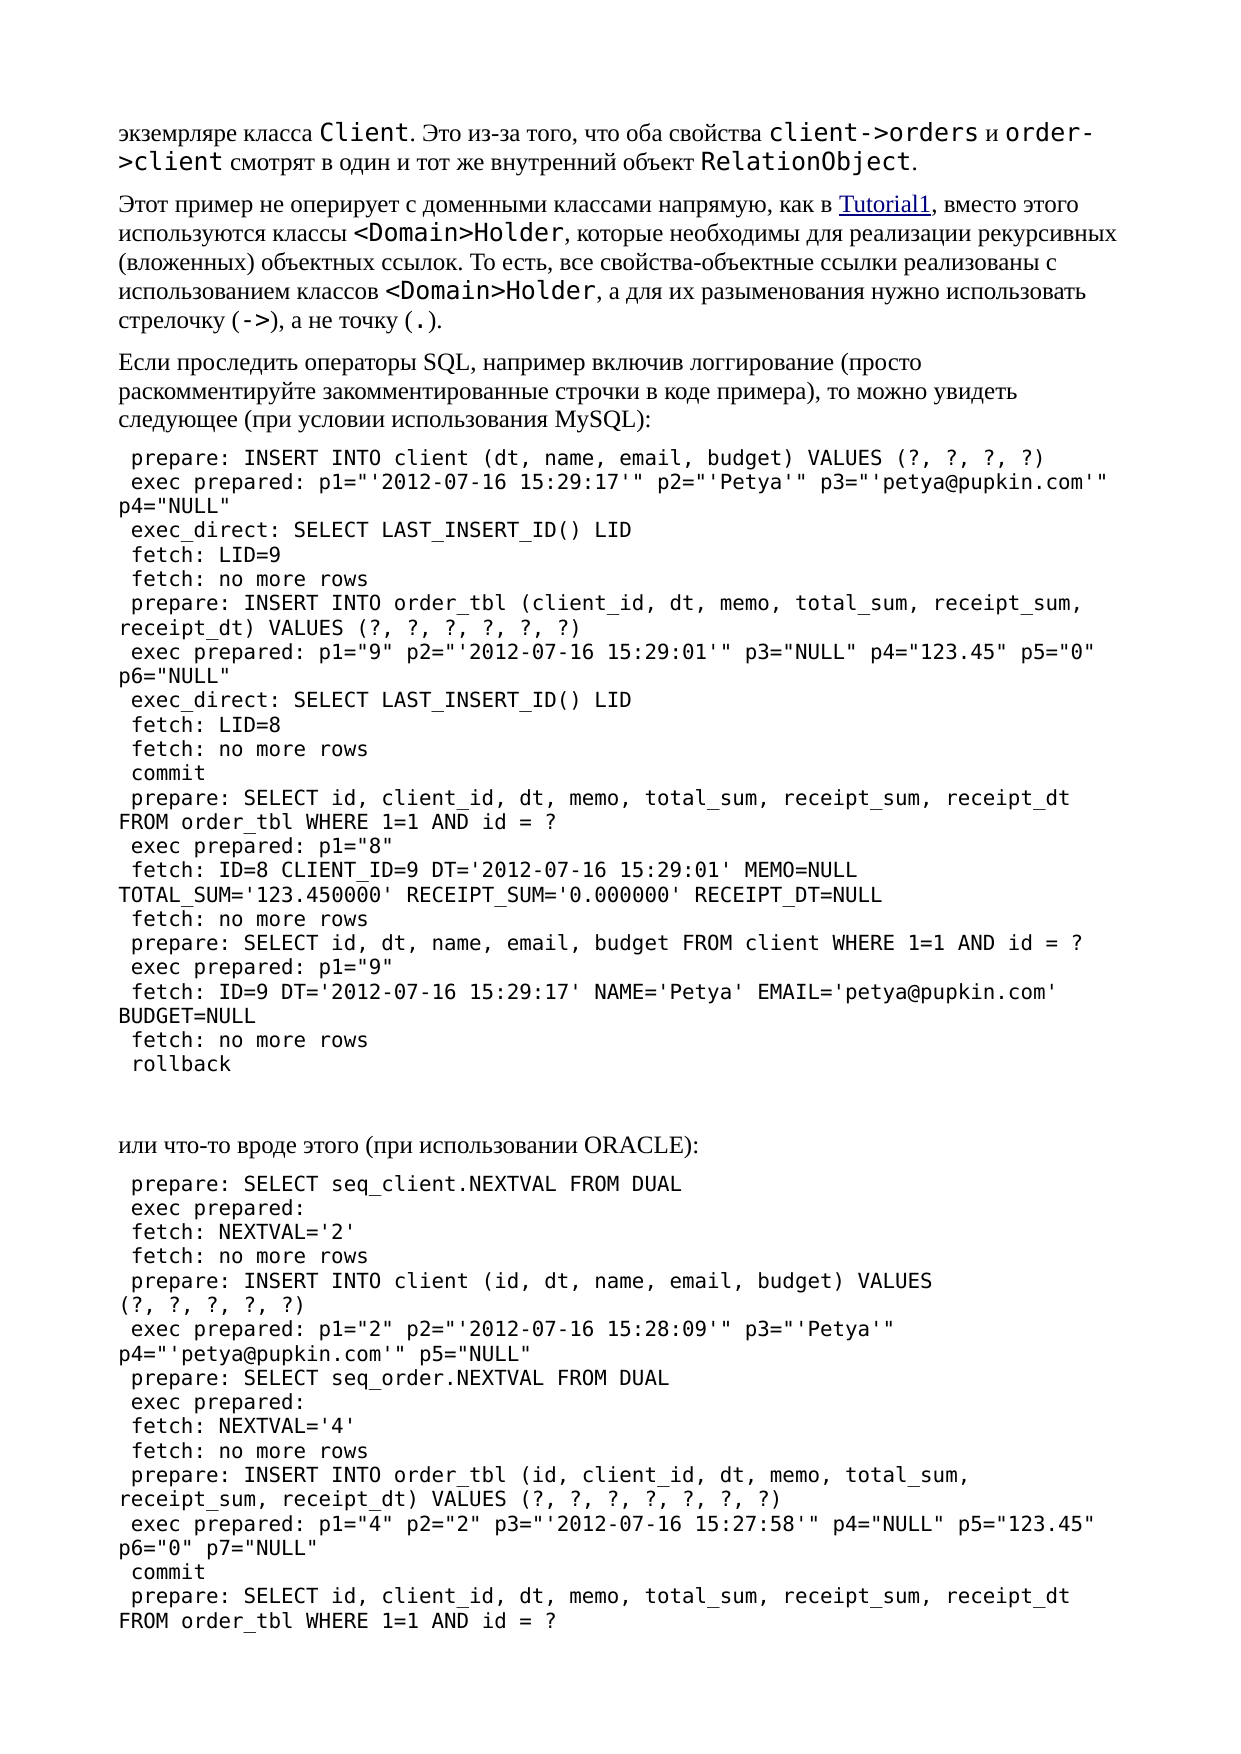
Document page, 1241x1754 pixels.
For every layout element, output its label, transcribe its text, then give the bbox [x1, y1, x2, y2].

text commit [118, 1560, 1122, 1584]
text fetch: ID=8 CLIENT_ID=9 DT='2012-07-16 15:29:01' MEMO=NULL TOTAL_SUM='123.450000' RECEIPT_SUM='0.000000' RECEIPT_DT=NULL [118, 858, 1122, 907]
text fetch: LID=8 [118, 713, 1122, 737]
text или что-то вроде этого (при использовании ORACLE): [118, 1131, 1122, 1159]
text exec prepared: p1="4" p2="2" p3="'2012-07-16 15:27:58'" p4="NULL" p5="123.45" p6="0" p7="NULL" [118, 1512, 1122, 1560]
text экземрляре класса Client. Это из-за того, что оба свойства client->orders и order->client смотрят в один и тот же внутренний объект RelationObject. [118, 118, 1122, 177]
text fetch: NEXTVAL='2' [118, 1220, 1122, 1244]
text Этот пример не оперирует с доменными классами напрямую, как в Tutorial1, вместо этого используются классы <Domain>Holder, которые необходимы для реализации рекурсивных (вложенных) объектных ссылок. То есть, все свойства-объектные ссылки реализованы с использованием классов <Domain>Holder, а для их разыменования нужно использовать стрелочку (->), а не точку (.). [118, 189, 1122, 334]
text exec_direct: SELECT LAST_INSERT_ID() LID [118, 688, 1122, 713]
text exec prepared: p1="8" [118, 834, 1122, 858]
text exec_direct: SELECT LAST_INSERT_ID() LID [118, 518, 1122, 543]
text fetch: no more rows [118, 1028, 1122, 1052]
text prepare: SELECT id, dt, name, email, budget FROM client WHERE 1=1 AND id = ? [118, 931, 1122, 955]
text exec prepared: [118, 1390, 1122, 1414]
text rollback [118, 1052, 1122, 1077]
text fetch: ID=9 DT='2012-07-16 15:29:17' NAME='Petya' EMAIL='petya@pupkin.com' BUDGET=NULL [118, 980, 1122, 1028]
text fetch: no more rows [118, 1439, 1122, 1463]
text prepare: INSERT INTO order_tbl (id, client_id, dt, memo, total_sum, receipt_sum, receipt_dt) VALUES (?, ?, ?, ?, ?, ?, ?) [118, 1463, 1122, 1512]
text prepare: INSERT INTO order_tbl (client_id, dt, memo, total_sum, receipt_sum, receipt_dt) VALUES (?, ?, ?, ?, ?, ?) [118, 591, 1122, 640]
text fetch: NEXTVAL='4' [118, 1414, 1122, 1439]
text exec prepared: p1="2" p2="'2012-07-16 15:28:09'" p3="'Petya'" p4="'petya@pupkin.com'" p5="NULL" [118, 1317, 1122, 1366]
text commit [118, 761, 1122, 786]
text prepare: SELECT seq_client.NEXTVAL FROM DUAL [118, 1172, 1122, 1196]
text fetch: no more rows [118, 907, 1122, 931]
text exec prepared: [118, 1196, 1122, 1220]
text Если проследить операторы SQL, например включив логгирование (просто раскомментируйте закомментированные строчки в коде примера), то можно увидеть следующее (при условии использования MySQL): [118, 347, 1122, 433]
text prepare: INSERT INTO client (dt, name, email, budget) VALUES (?, ?, ?, ?) [118, 446, 1122, 470]
text fetch: no more rows [118, 567, 1122, 591]
text exec prepared: p1="9" p2="'2012-07-16 15:29:01'" p3="NULL" p4="123.45" p5="0" p6="NULL" [118, 640, 1122, 688]
text exec prepared: p1="9" [118, 955, 1122, 980]
text fetch: no more rows [118, 1244, 1122, 1269]
text prepare: SELECT id, client_id, dt, memo, total_sum, receipt_sum, receipt_dt FROM order_tbl WHERE 1=1 AND id = ? [118, 1584, 1122, 1633]
text fetch: no more rows [118, 737, 1122, 761]
text prepare: SELECT seq_order.NEXTVAL FROM DUAL [118, 1366, 1122, 1390]
text fetch: LID=9 [118, 543, 1122, 567]
text exec prepared: p1="'2012-07-16 15:29:17'" p2="'Petya'" p3="'petya@pupkin.com'" p4="NULL" [118, 470, 1122, 518]
text prepare: SELECT id, client_id, dt, memo, total_sum, receipt_sum, receipt_dt FROM order_tbl WHERE 1=1 AND id = ? [118, 786, 1122, 834]
text prepare: INSERT INTO client (id, dt, name, email, budget) VALUES (?, ?, ?, ?, ?) [118, 1269, 1122, 1317]
